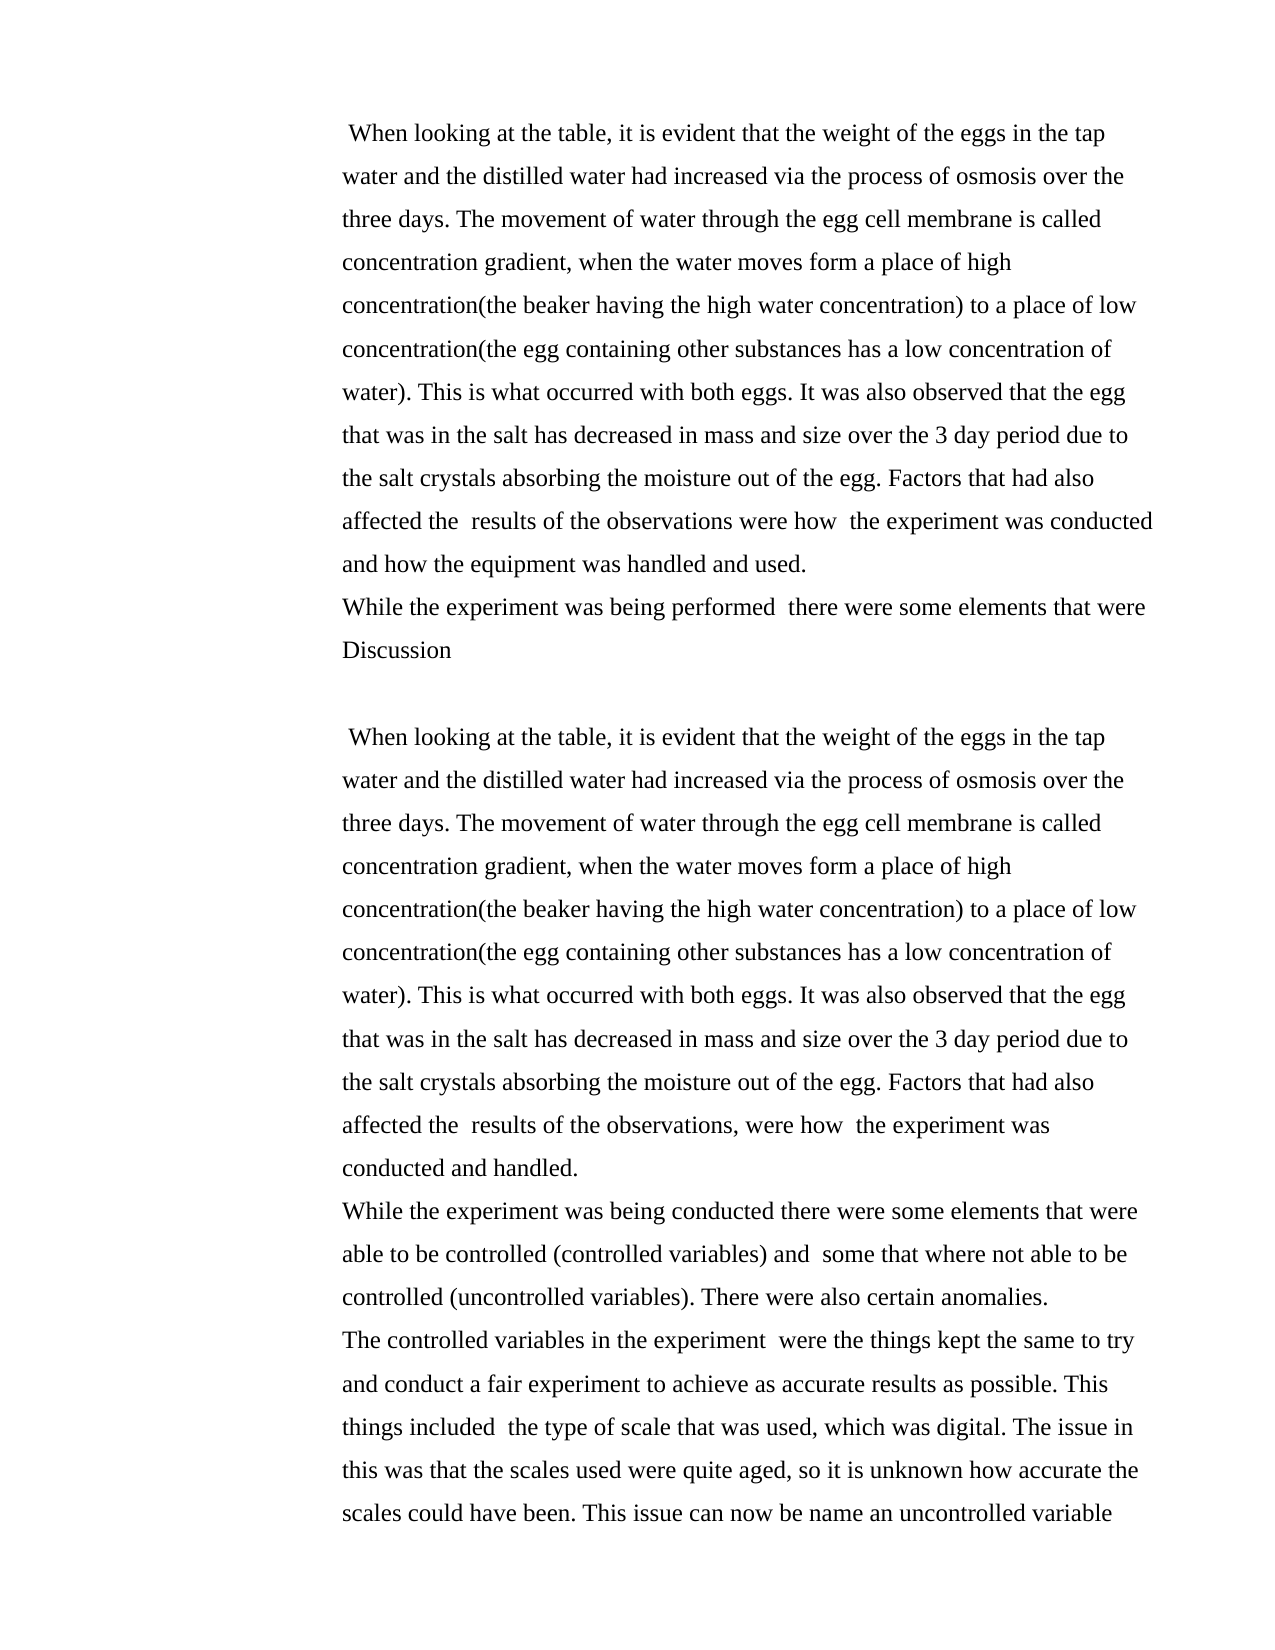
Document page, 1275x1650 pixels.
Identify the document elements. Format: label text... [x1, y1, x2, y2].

list The controlled variables in the experiment were the things kept the same to try and conduct a fair experiment to achieve as accurate results as possible. This things included the type of scale that was used, which was digital. The issue in this was that the scales used were quite aged, so it is unknown how accurate the scales could have been. This issue can now be name an uncontrolled variable [304, 1326, 1157, 1527]
list While the experiment was being conducted there were some elements that were able to be controlled (controlled variables) and some that where not able to be controlled (uncontrolled variables). There were also certain anomalies. [304, 1196, 1157, 1311]
list While the experiment was being performed there were some elements that were Discussion [304, 592, 1157, 664]
list When looking at the table, it is evident that the weight of the eggs in the tap water and the distilled water had increased via the process of osmosis over the three days. The movement of water through the egg cell membrane is called concentration gradient, when the water moves form a place of high concentration(the beaker having the high water concentration) to a place of low concentration(the egg containing other substances has a low concentration of water). This is what occurred with both eggs. It was also observed that the egg that was in the salt has decreased in mass and size over the 3 day period due to the salt crystals absorbing the moisture out of the egg. Factors that had also affected the results of the observations were how the experiment was conducted and how the equipment was handled and used. [304, 118, 1157, 578]
list When looking at the table, it is evident that the weight of the eggs in the tap water and the distilled water had increased via the process of osmosis over the three days. The movement of water through the egg cell membrane is called concentration gradient, when the water moves form a place of high concentration(the beaker having the high water concentration) to a place of low concentration(the egg containing other substances has a low concentration of water). This is what occurred with both eggs. It was also observed that the egg that was in the salt has decreased in mass and size over the 3 day period due to the salt crystals absorbing the moisture out of the egg. Factors that had also affected the results of the observations, were how the experiment was conducted and handled. [304, 722, 1157, 1182]
